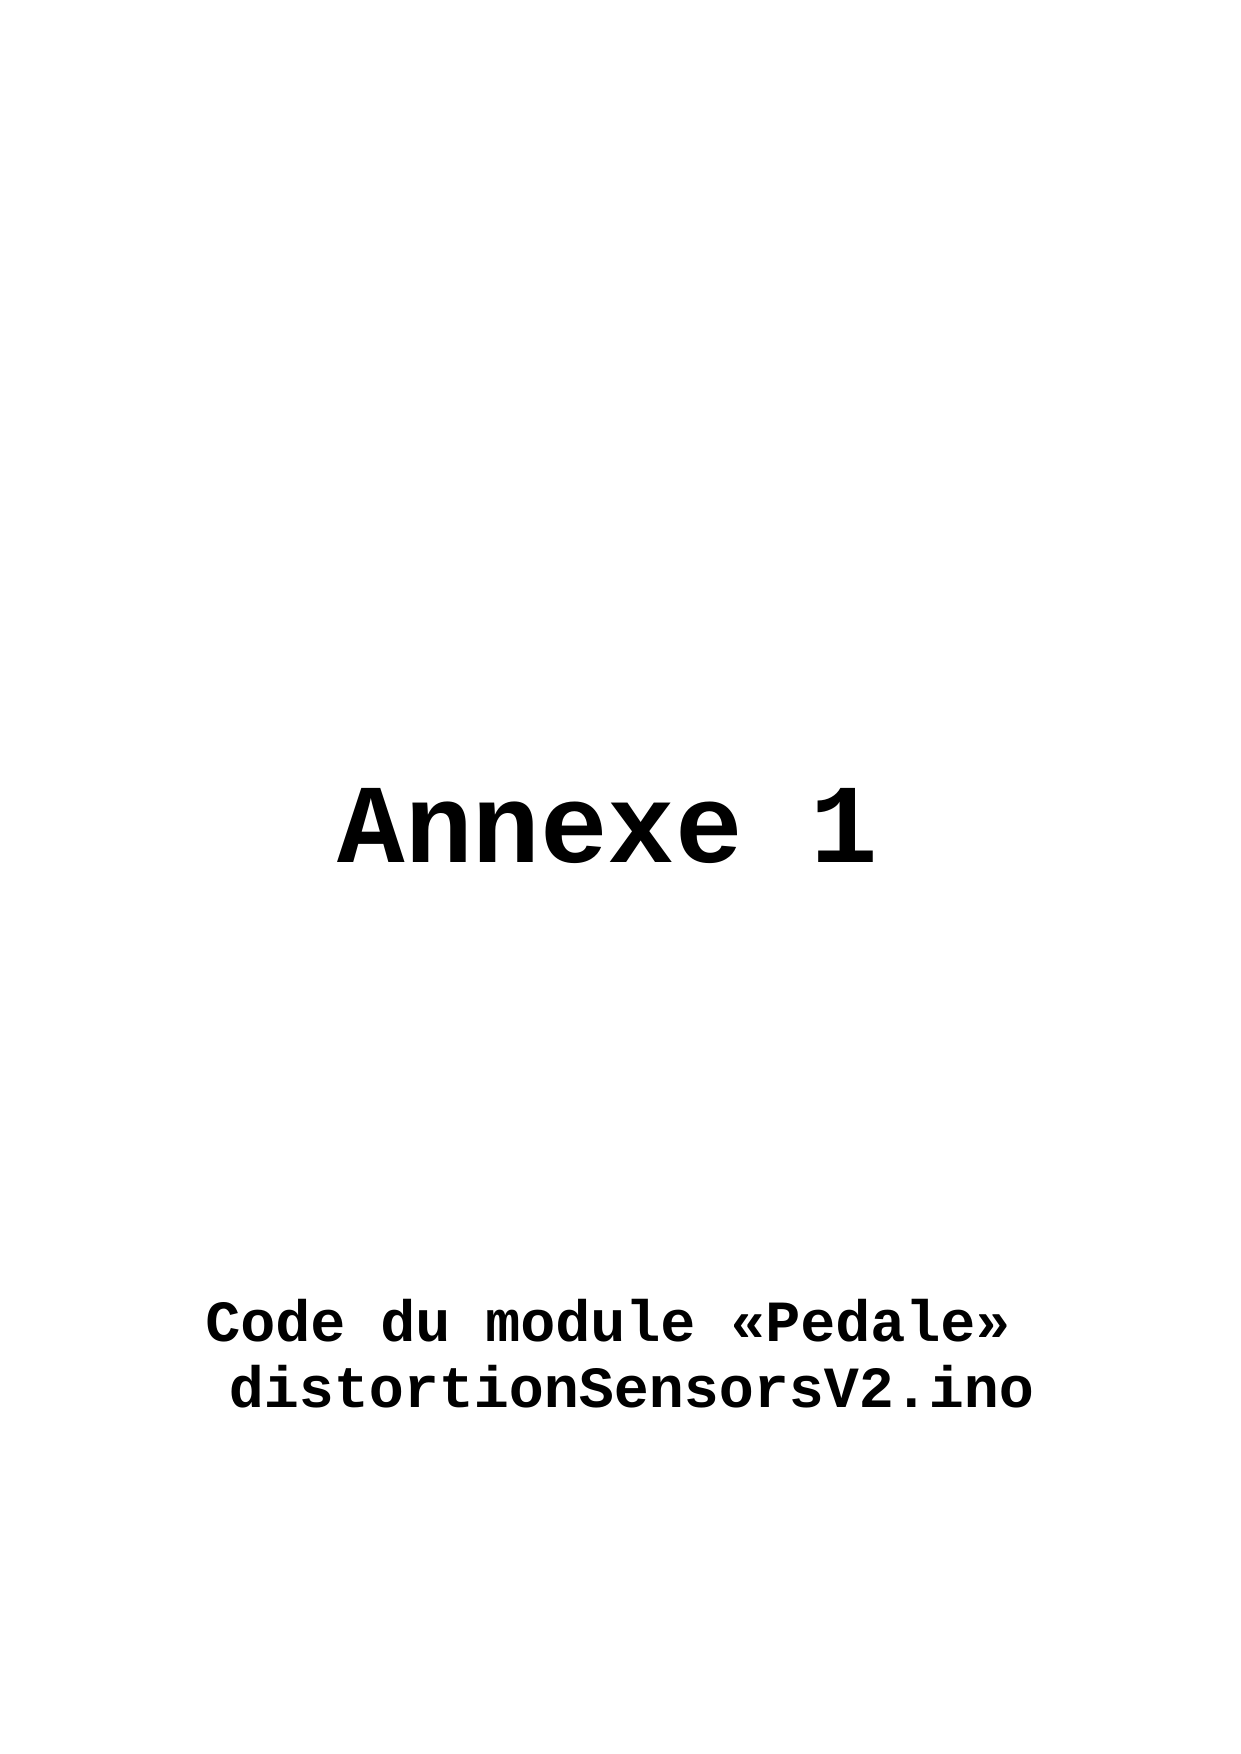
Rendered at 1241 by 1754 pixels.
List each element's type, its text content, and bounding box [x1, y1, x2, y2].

text Annexe 1 [56, 769, 1160, 897]
text Code du module «Pedale» [56, 1293, 1160, 1359]
text distortionSensorsV2.ino [0, 1359, 1231, 1425]
